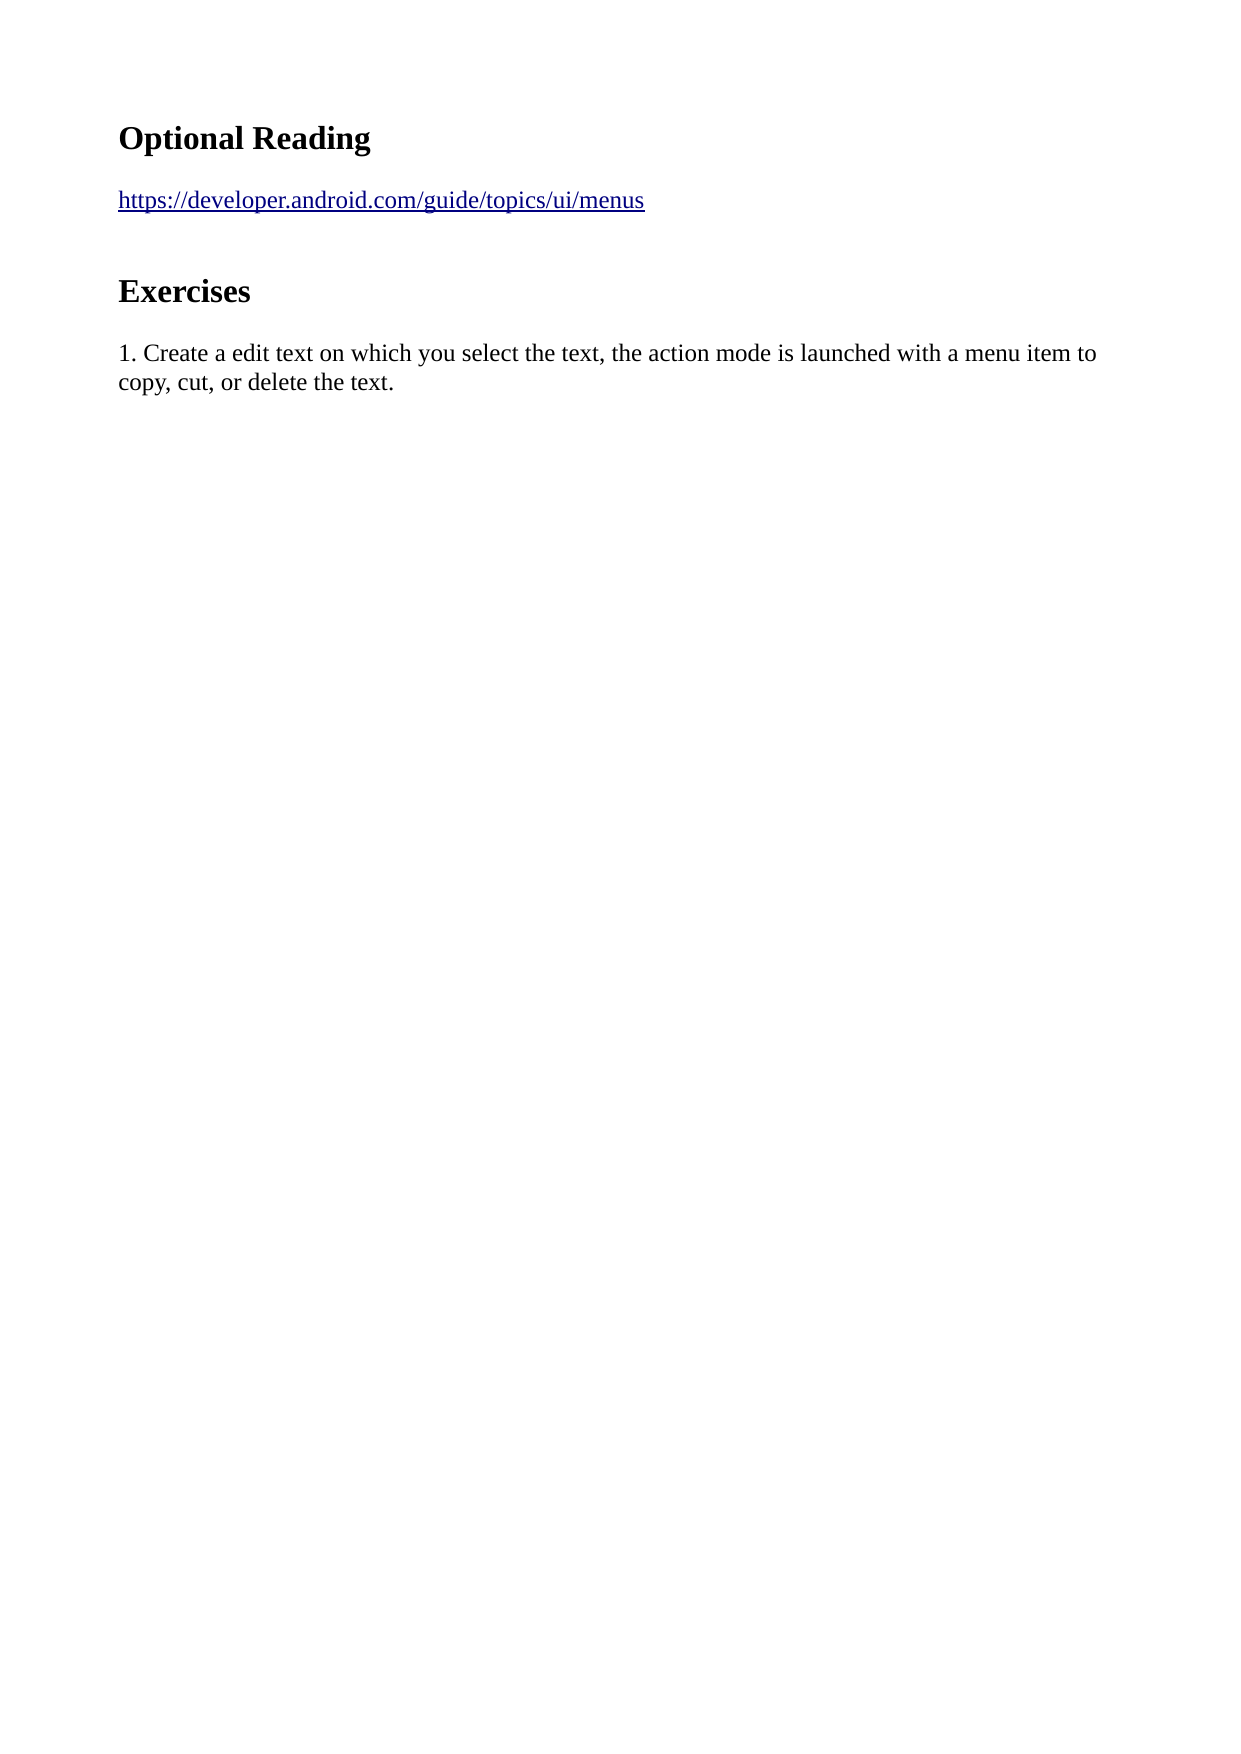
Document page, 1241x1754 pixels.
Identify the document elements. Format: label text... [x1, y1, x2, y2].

text https://developer.android.com/guide/topics/ui/menus [118, 185, 1122, 214]
text Exercises [118, 271, 1122, 310]
text Optional Reading [118, 118, 1122, 156]
text 1. Create a edit text on which you select the text, the action mode is launched with a menu item to copy, cut, or delete the text. [118, 338, 1122, 396]
